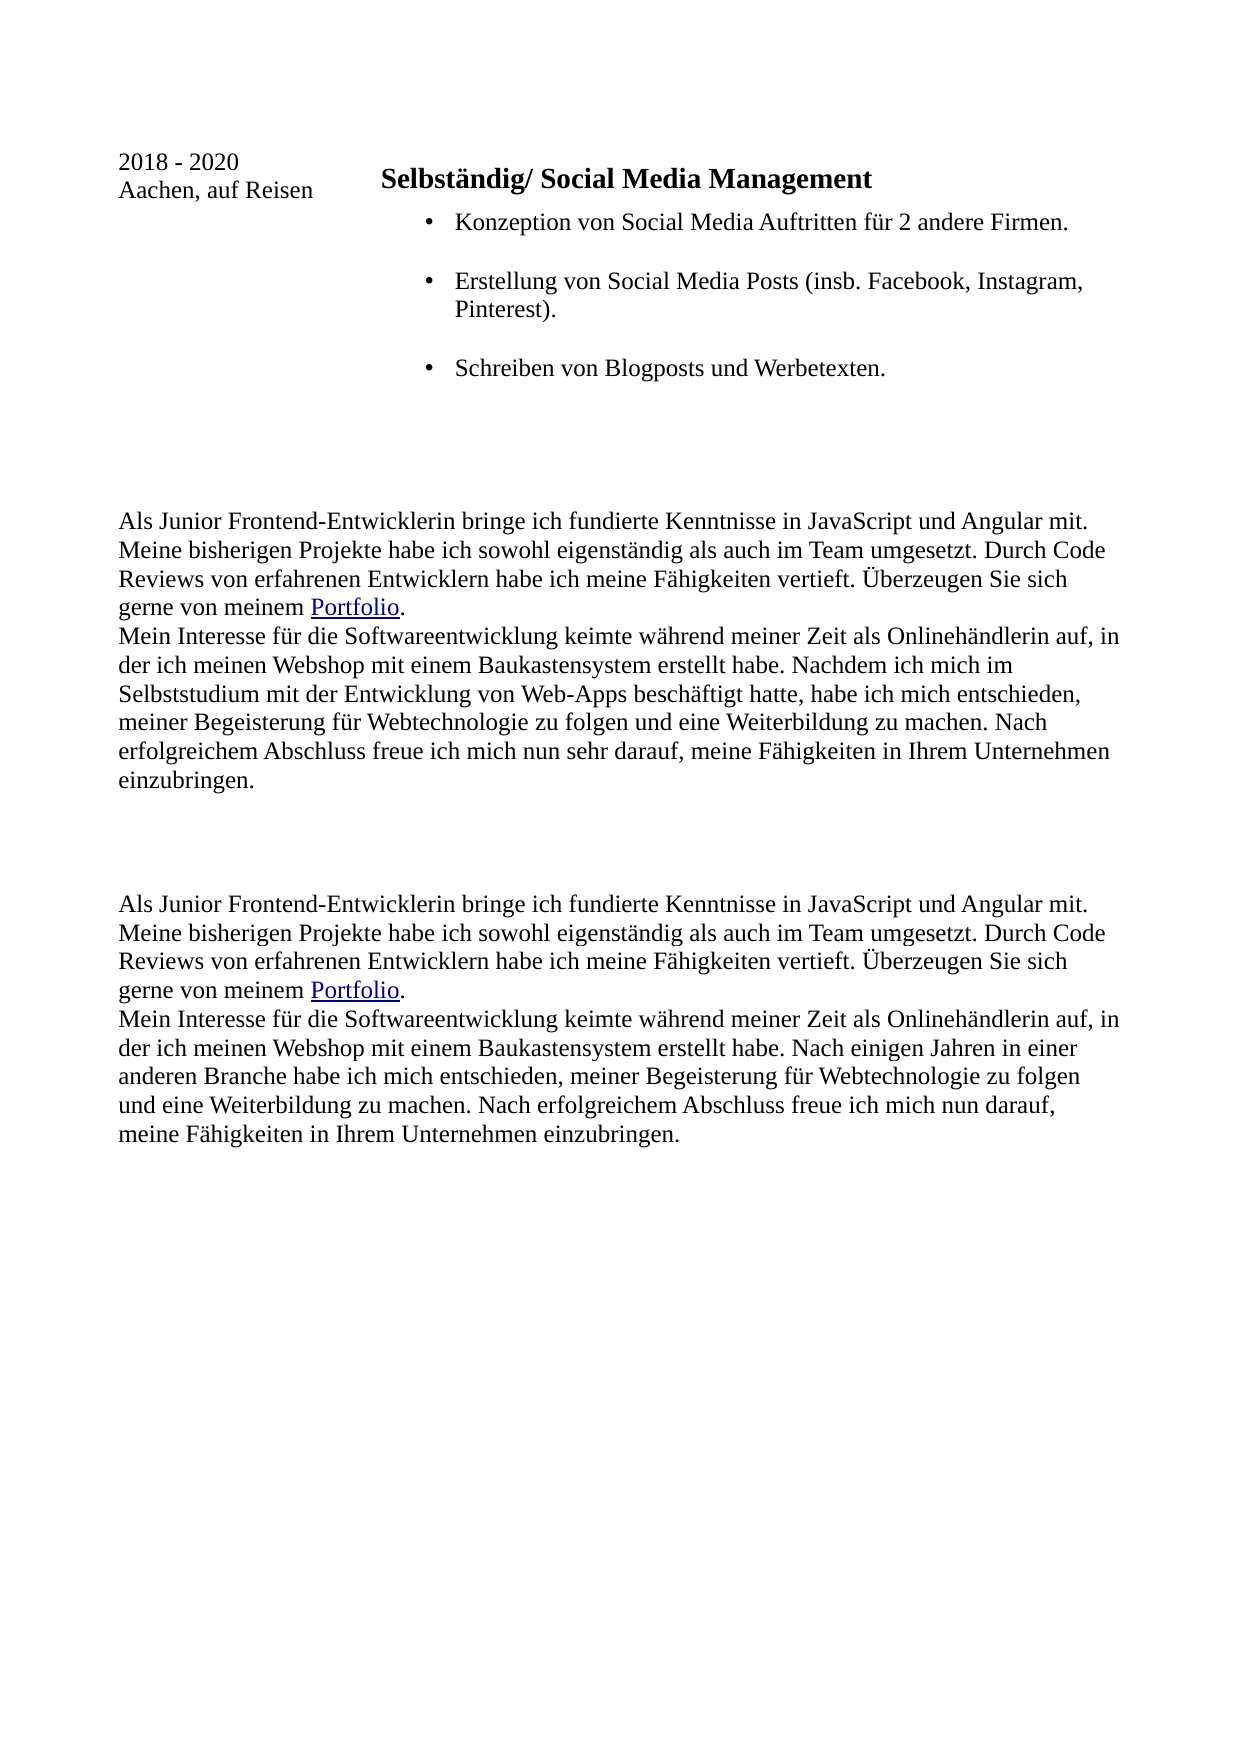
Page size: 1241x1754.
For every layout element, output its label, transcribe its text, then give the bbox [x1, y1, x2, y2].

table_header 2018 - 2020 Aachen, auf Reisen [118, 147, 381, 234]
table_header Selbständig/ Social Media Management Konzeption von Social Media Auftritten für 2 andere Firmen. Erstellung von Social Media Posts (insb. Facebook, Instagram, Pinterest). Schreiben von Blogposts und Werbetexten. [381, 147, 1122, 411]
table_cell [118, 234, 381, 411]
text Als Junior Frontend-Entwicklerin bringe ich fundierte Kenntnisse in JavaScript und Angular mit. Meine bisherigen Projekte habe ich sowohl eigenständig als auch im Team umgesetzt. Durch Code Reviews von erfahrenen Entwicklern habe ich meine Fähigkeiten vertieft. Überzeugen Sie sich gerne von meinem Portfolio. Mein Interesse für die Softwareentwicklung keimte während meiner Zeit als Onlinehändlerin auf, in der ich meinen Webshop mit einem Baukastensystem erstellt habe. Nach einigen Jahren in einer anderen Branche habe ich mich entschieden, meiner Begeisterung für Webtechnologie zu folgen und eine Weiterbildung zu machen. Nach erfolgreichem Abschluss freue ich mich nun darauf, meine Fähigkeiten in Ihrem Unternehmen einzubringen. [118, 889, 1122, 1148]
text Als Junior Frontend-Entwicklerin bringe ich fundierte Kenntnisse in JavaScript und Angular mit. Meine bisherigen Projekte habe ich sowohl eigenständig als auch im Team umgesetzt. Durch Code Reviews von erfahrenen Entwicklern habe ich meine Fähigkeiten vertieft. Überzeugen Sie sich gerne von meinem Portfolio. Mein Interesse für die Softwareentwicklung keimte während meiner Zeit als Onlinehändlerin auf, in der ich meinen Webshop mit einem Baukastensystem erstellt habe. Nachdem ich mich im Selbststudium mit der Entwicklung von Web-Apps beschäftigt hatte, habe ich mich entschieden, meiner Begeisterung für Webtechnologie zu folgen und eine Weiterbildung zu machen. Nach erfolgreichem Abschluss freue ich mich nun sehr darauf, meine Fähigkeiten in Ihrem Unternehmen einzubringen. [118, 506, 1122, 794]
